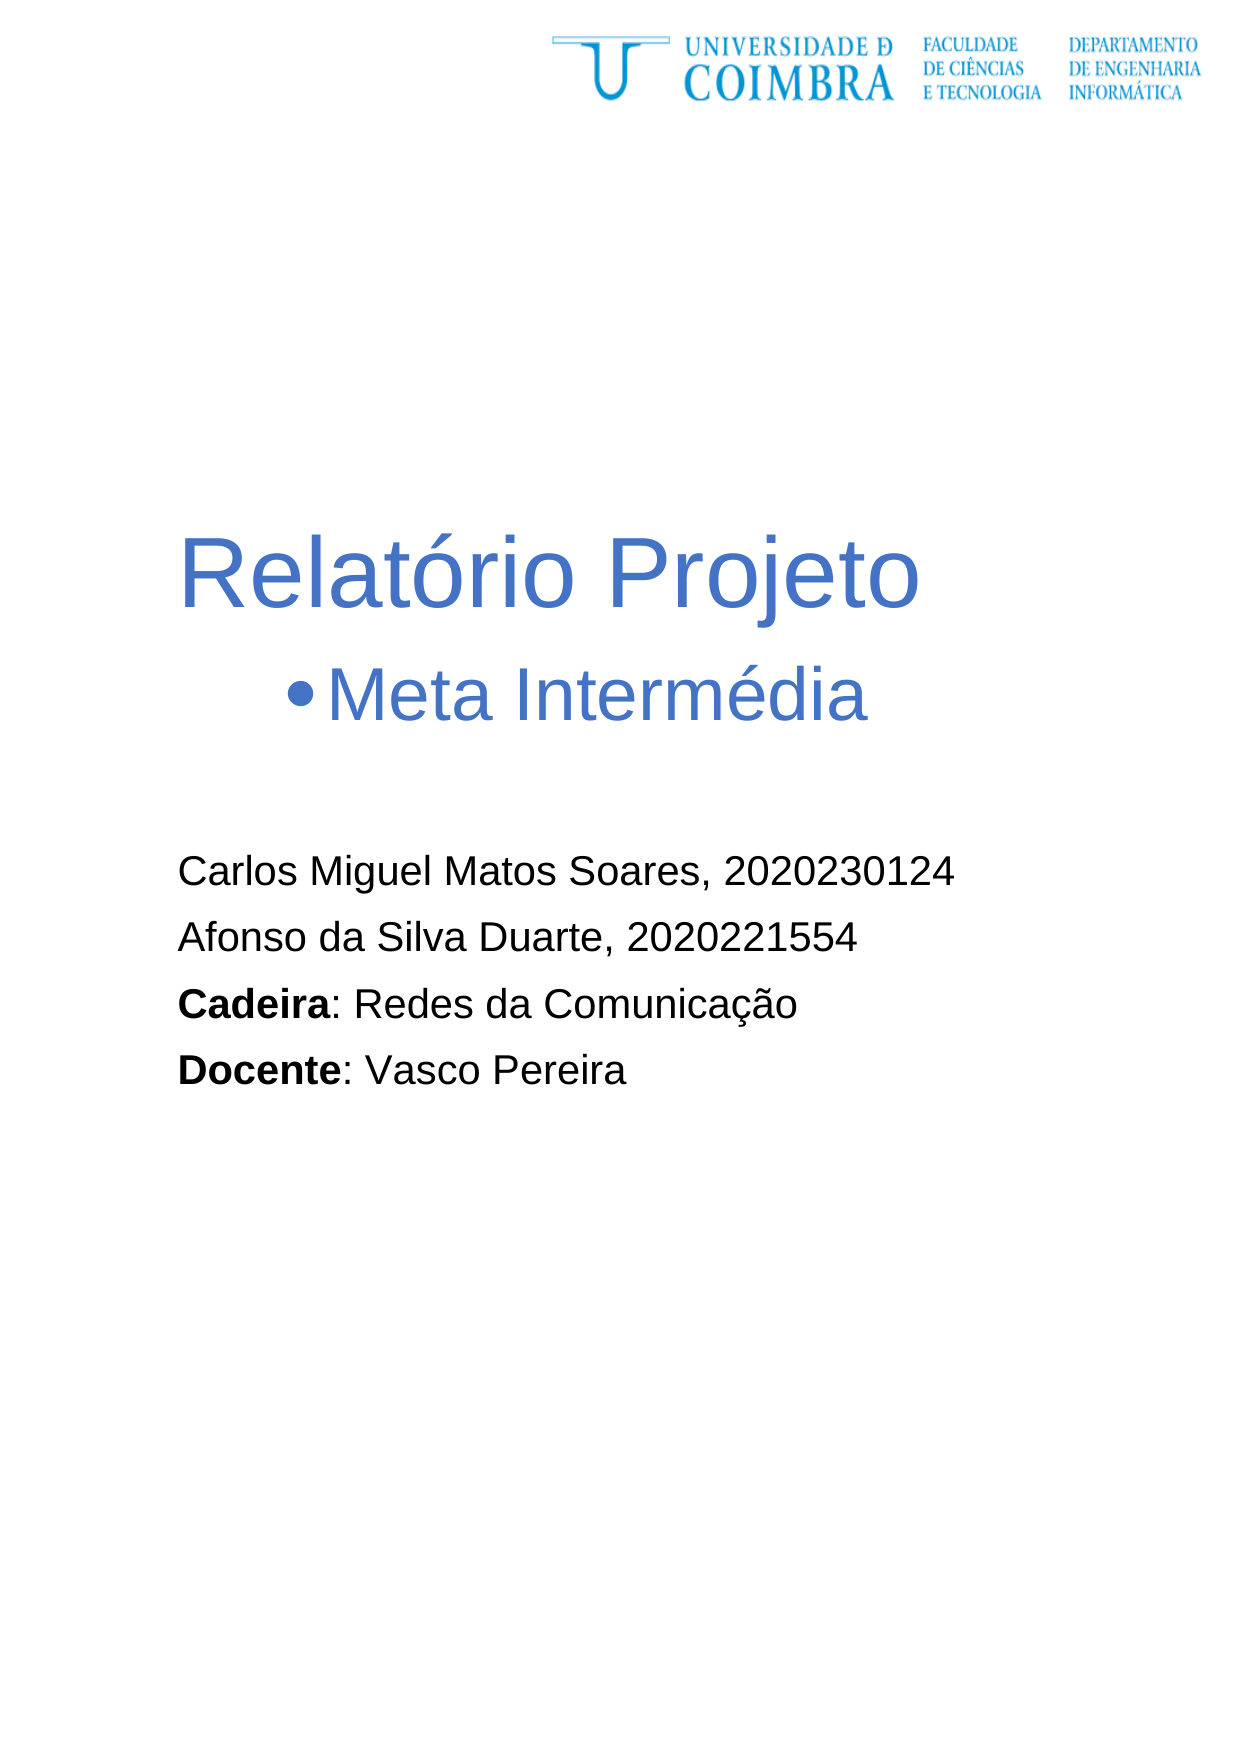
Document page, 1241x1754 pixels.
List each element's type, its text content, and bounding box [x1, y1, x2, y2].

list Meta Intermédia [288, 650, 1063, 736]
text Afonso da Silva Duarte, 2020221554 [177, 913, 1063, 961]
text Relatório Projeto [177, 513, 1063, 628]
text Docente: Vasco Pereira [177, 1046, 1063, 1093]
text Carlos Miguel Matos Soares, 2020230124 [177, 846, 1063, 894]
text Cadeira: Redes da Comunicação [177, 979, 1063, 1027]
